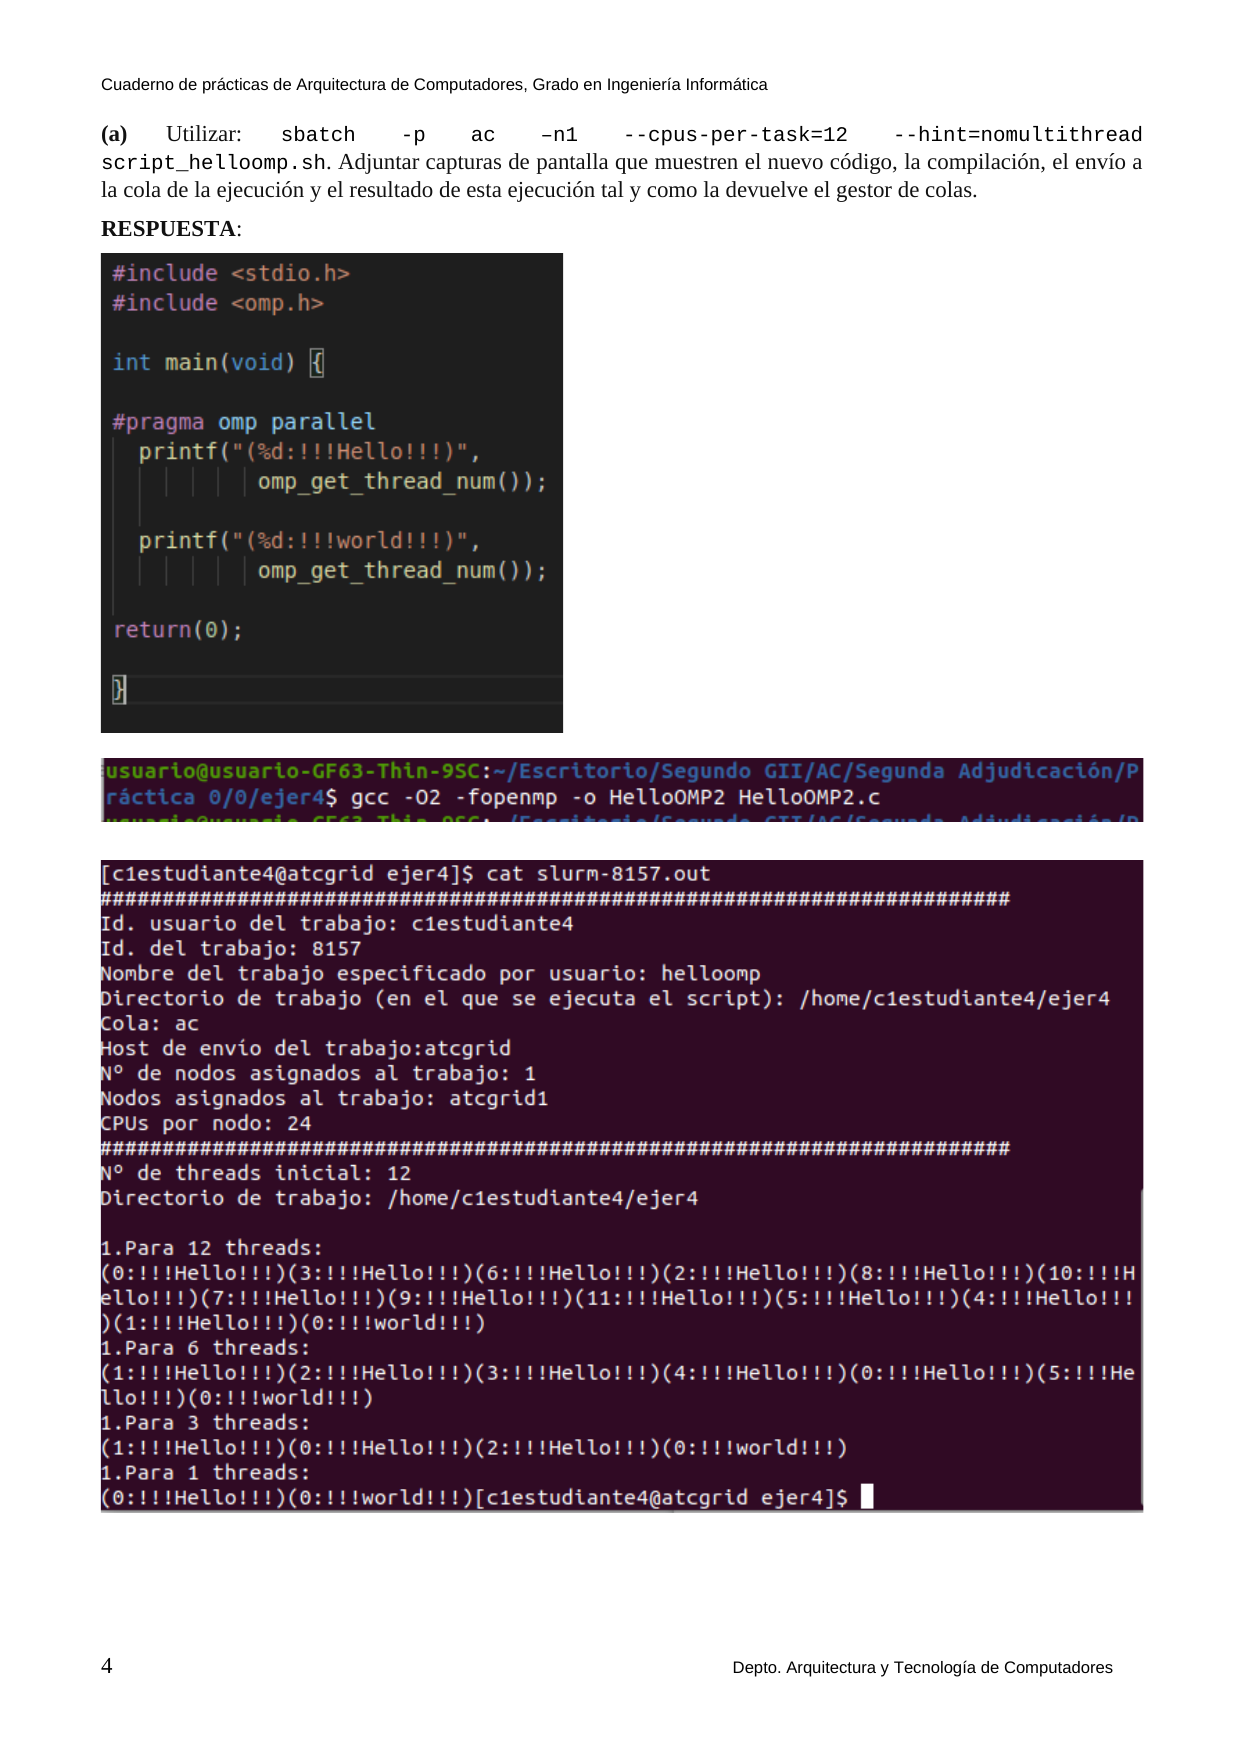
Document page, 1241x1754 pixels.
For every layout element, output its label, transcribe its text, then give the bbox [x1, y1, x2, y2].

text (a) Utilizar: sbatch -p ac –n1 --cpus-per-task=12 --hint=nomultithread script_helloomp.sh. Adjuntar capturas de pantalla que muestren el nuevo código, la compilación, el envío a la cola de la ejecución y el resultado de esta ejecución tal y como la devuelve el gestor de colas. [101, 121, 1143, 202]
picture [100, 758, 1144, 822]
picture [100, 860, 1144, 1513]
picture [100, 253, 564, 733]
list RESPUESTA: [101, 214, 1143, 241]
